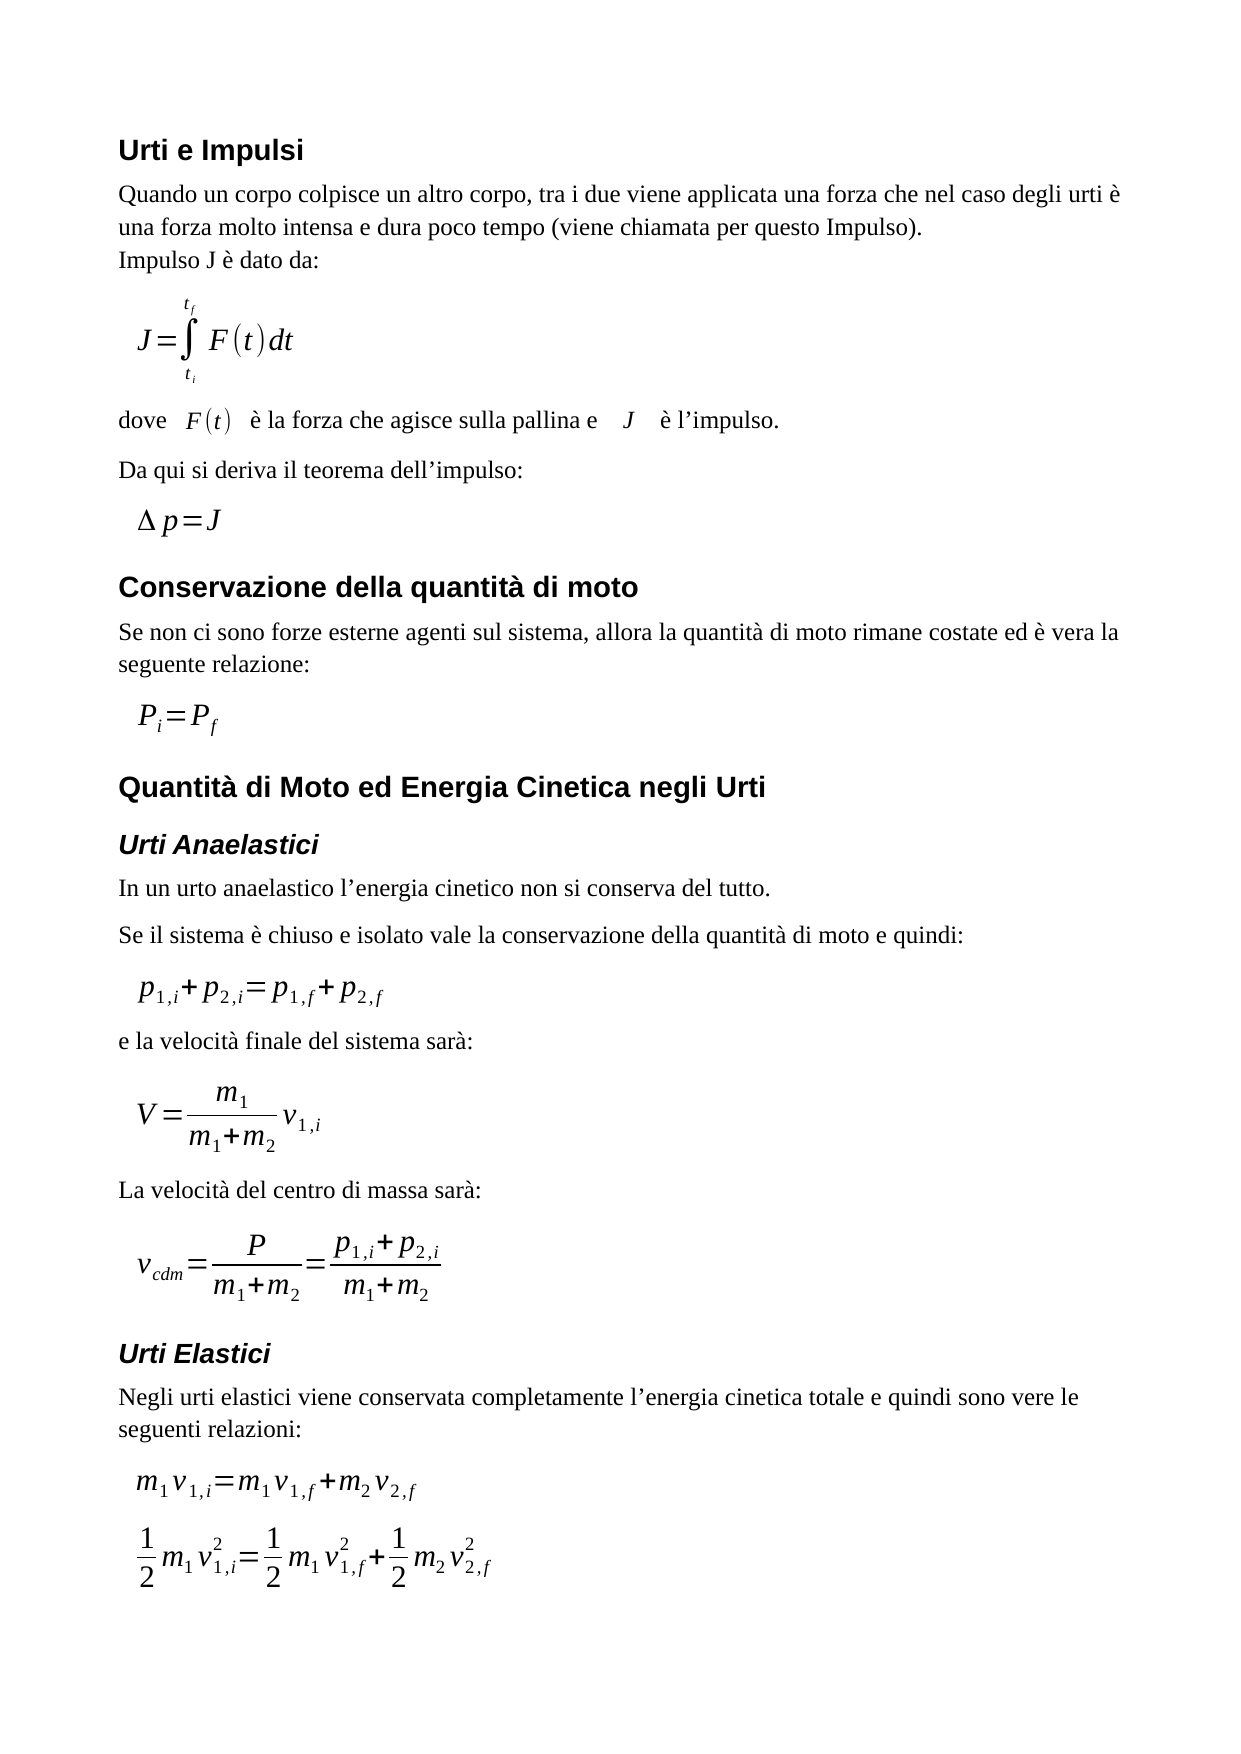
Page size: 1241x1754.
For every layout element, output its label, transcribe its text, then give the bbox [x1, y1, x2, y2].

text doveè la forza che agisce sulla pallina e è l’impulso. [118, 405, 1122, 436]
subtitle Quantità di Moto ed Energia Cinetica negli Urti [118, 770, 1122, 803]
text Se non ci sono forze esterne agenti sul sistema, allora la quantità di moto rimane costate ed è vera la seguente relazione: [118, 617, 1122, 678]
text e la velocità finale del sistema sarà: [118, 1026, 1122, 1055]
text Se il sistema è chiuso e isolato vale la conservazione della quantità di moto e quindi: [118, 921, 1122, 949]
subtitle Urti e Impulsi [118, 133, 1122, 166]
text Da qui si deriva il teorema dell’impulso: [118, 455, 1122, 483]
text Negli urti elastici viene conservata completamente l’energia cinetica totale e quindi sono vere le seguenti relazioni: [118, 1382, 1122, 1443]
text Quando un corpo colpisce un altro corpo, tra i due viene applicata una forza che nel caso degli urti è una forza molto intensa e dura poco tempo (viene chiamata per questo Impulso). Impulso J è dato da: [118, 179, 1122, 274]
text La velocità del centro di massa sarà: [118, 1175, 1122, 1204]
subtitle Urti Anaelastici [118, 828, 1122, 860]
subtitle Urti Elastici [118, 1337, 1122, 1369]
text In un urto anaelastico l’energia cinetico non si conserva del tutto. [118, 873, 1122, 902]
subtitle Conservazione della quantità di moto [118, 570, 1122, 604]
